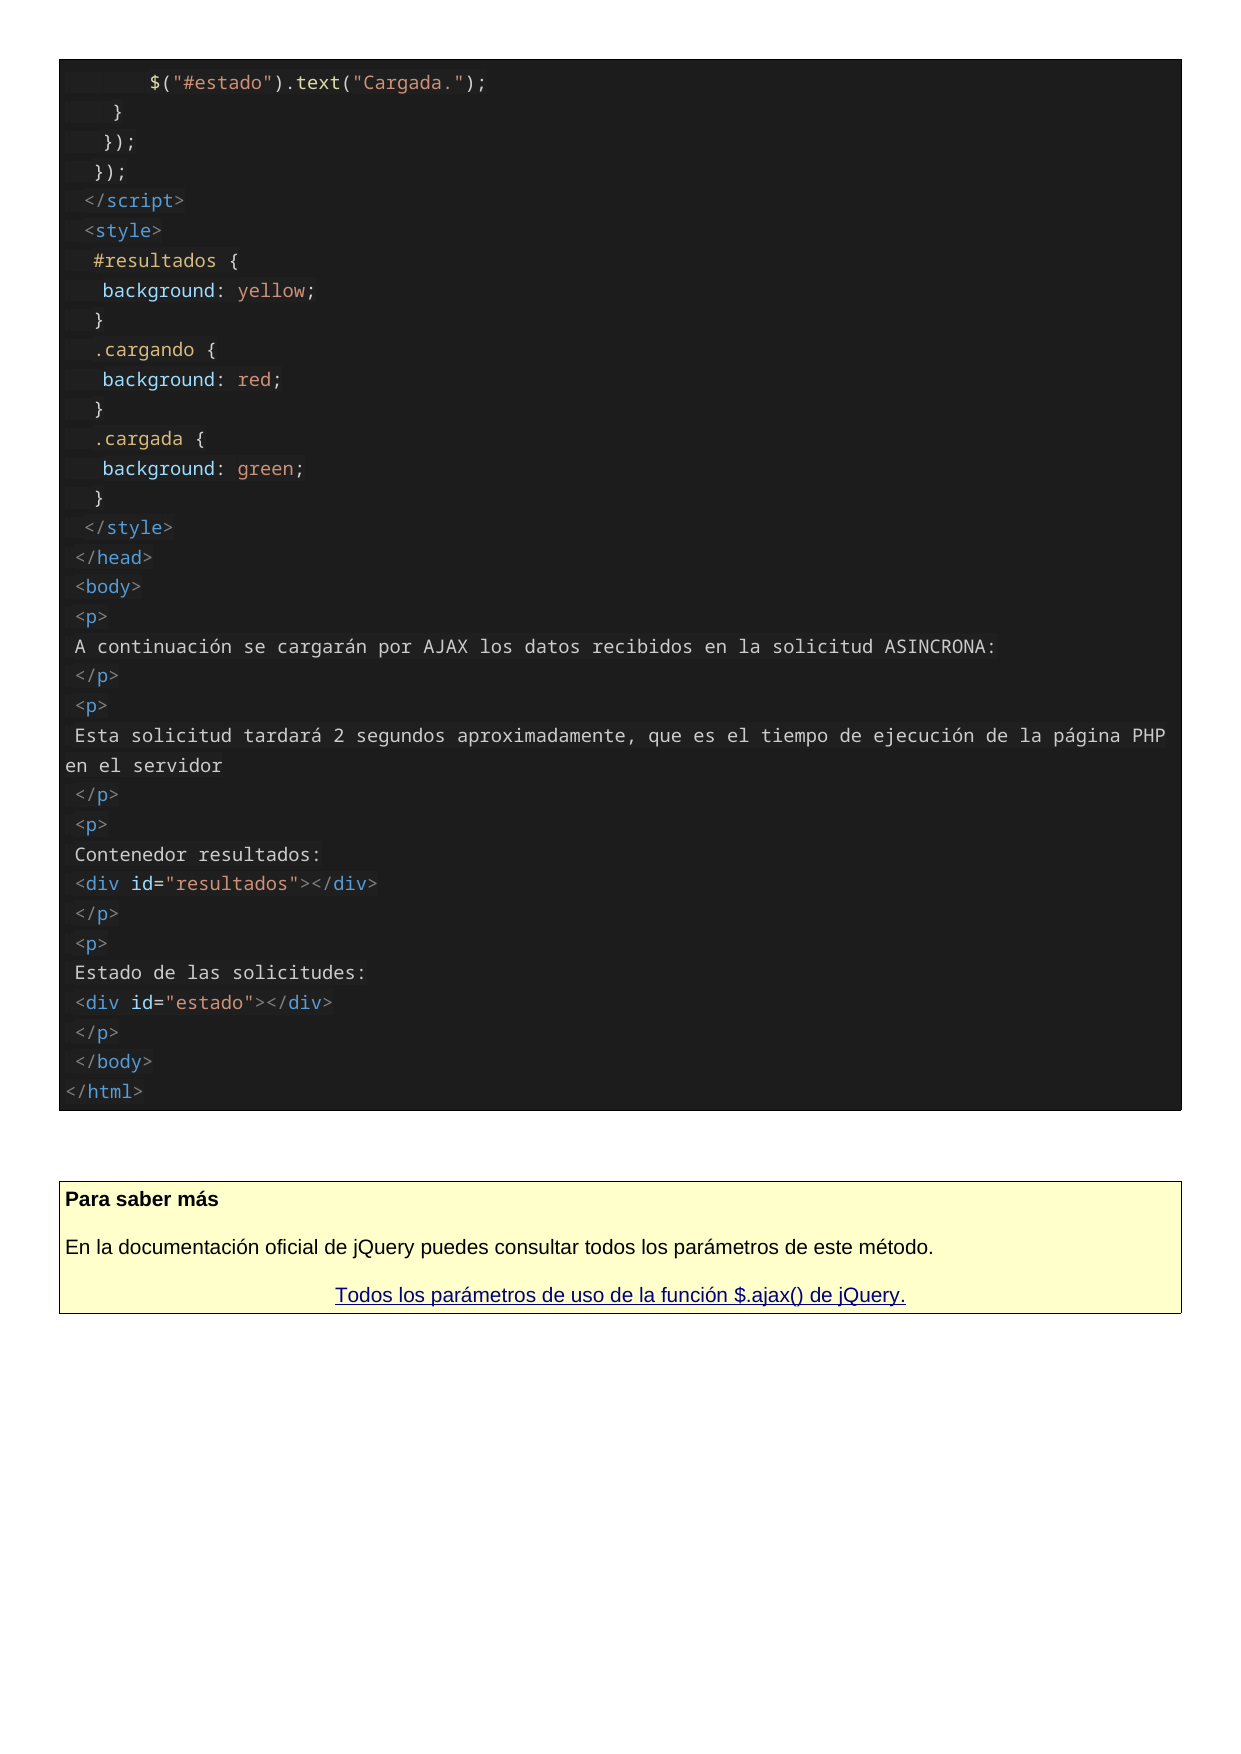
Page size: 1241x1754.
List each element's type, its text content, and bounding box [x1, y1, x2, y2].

table_header Para saber más En la documentación oficial de jQuery puedes consultar todos los parámetros de este método. Todos los parámetros de uso de la función $.ajax() de jQuery. [60, 1182, 1181, 1313]
table_header $("#estado").text("Cargada."); } }); }); </script> <style> #resultados { background: yellow; } .cargando { background: red; } .cargada { background: green; } </style> </head> <body> <p> A continuación se cargarán por AJAX los datos recibidos en la solicitud ASINCRONA: </p> <p> Esta solicitud tardará 2 segundos aproximadamente, que es el tiempo de ejecución de la página PHP en el servidor </p> <p> Contenedor resultados: <div id="resultados"></div> </p> <p> Estado de las solicitudes: <div id="estado"></div> </p> </body> </html> [60, 60, 1181, 1110]
